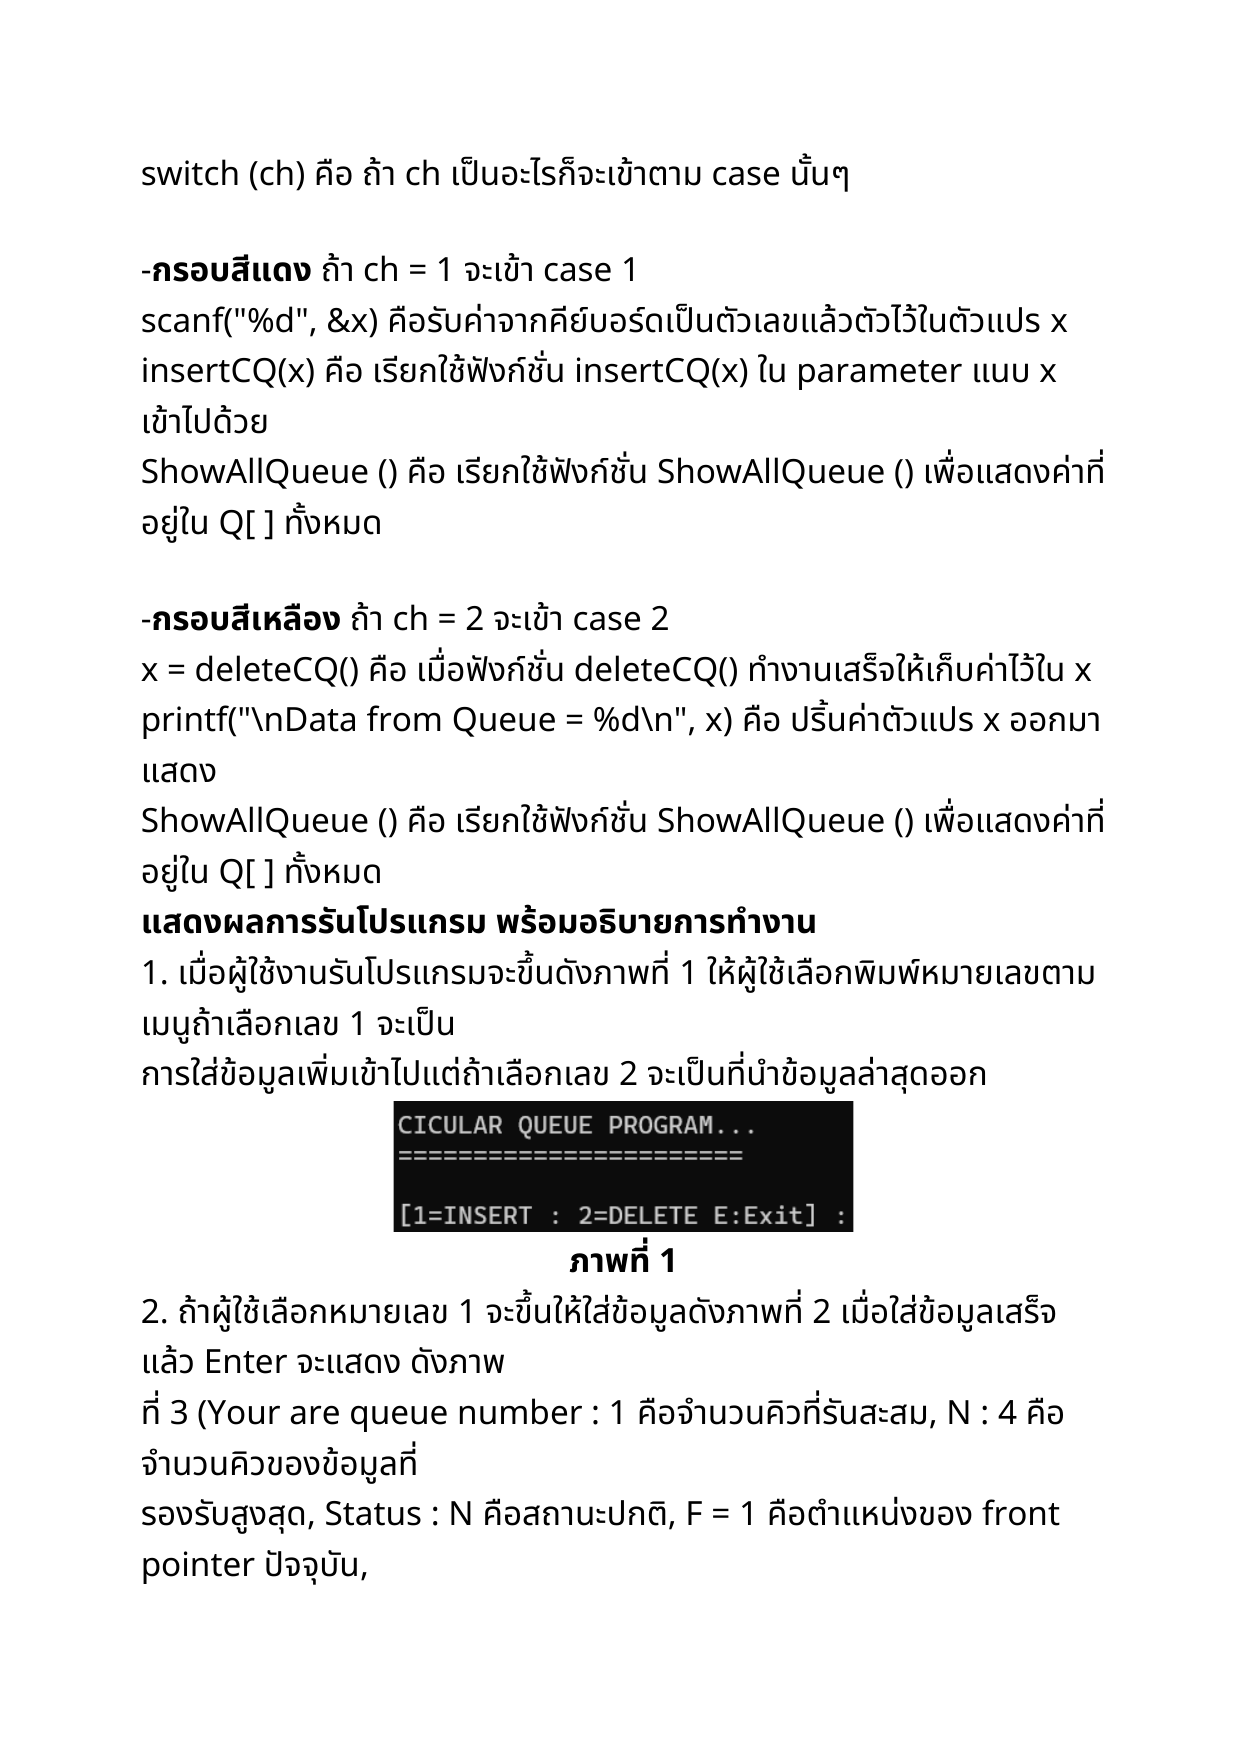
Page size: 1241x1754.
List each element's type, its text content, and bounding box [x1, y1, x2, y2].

text x = deleteCQ() คือ เมื่อฟังก์ชั่น deleteCQ() ทำงานเสร็จให้เก็บค่าไว้ใน x [141, 646, 1106, 696]
text 1. เมื่อผู้ใช้งานรันโปรแกรมจะขึ้นดังภาพที่ 1 ให้ผู้ใช้เลือกพิมพ์หมายเลขตามเมนูถ้าเลือกเลข 1 จะเป็น [141, 949, 1106, 1050]
text -กรอบสีแดง ถ้า ch = 1 จะเข้า case 1 [141, 246, 1106, 297]
text การใส่ข้อมูลเพิ่มเข้าไปแต่ถ้าเลือกเลข 2 จะเป็นที่นำข้อมูลล่าสุดออก [141, 1050, 1106, 1101]
text insertCQ(x) คือ เรียกใช้ฟังก์ชั่น insertCQ(x) ใน parameter แนบ x เข้าไปด้วย [141, 347, 1106, 448]
text แสดงผลการรันโปรแกรม พร้อมอธิบายการทำงาน [141, 898, 1106, 949]
text -กรอบสีเหลือง ถ้า ch = 2 จะเข้า case 2 [141, 595, 1106, 646]
text ShowAllQueue () คือ เรียกใช้ฟังก์ชั่น ShowAllQueue () เพื่อแสดงค่าที่อยู่ใน Q[ ] ทั้งหมด [141, 448, 1106, 549]
text ภาพที่ 1 [141, 1237, 1106, 1288]
text scanf("%d", &x) คือรับค่าจากคีย์บอร์ดเป็นตัวเลขแล้วตัวไว้ในตัวแปร x [141, 297, 1106, 347]
text ShowAllQueue () คือ เรียกใช้ฟังก์ชั่น ShowAllQueue () เพื่อแสดงค่าที่อยู่ใน Q[ ] ทั้งหมด [141, 797, 1106, 898]
text 2. ถ้าผู้ใช้เลือกหมายเลข 1 จะขึ้นให้ใส่ข้อมูลดังภาพที่ 2 เมื่อใส่ข้อมูลเสร็จแล้ว Enter จะแสดง ดังภาพ [141, 1288, 1106, 1389]
text printf("\nData from Queue = %d\n", x) คือ ปริ้นค่าตัวแปร x ออกมาแสดง [141, 696, 1106, 797]
text ที่ 3 (Your are queue number : 1 คือจำนวนคิวที่รันสะสม, N : 4 คือจำนวนคิวของข้อมูลที่ [141, 1389, 1106, 1490]
text switch (ch) คือ ถ้า ch เป็นอะไรก็จะเข้าตาม case นั้นๆ [141, 150, 1106, 201]
text รองรับสูงสุด, Status : N คือสถานะปกติ, F = 1 คือตำแหน่งของ front pointer ปัจจุบัน, [141, 1490, 1106, 1591]
